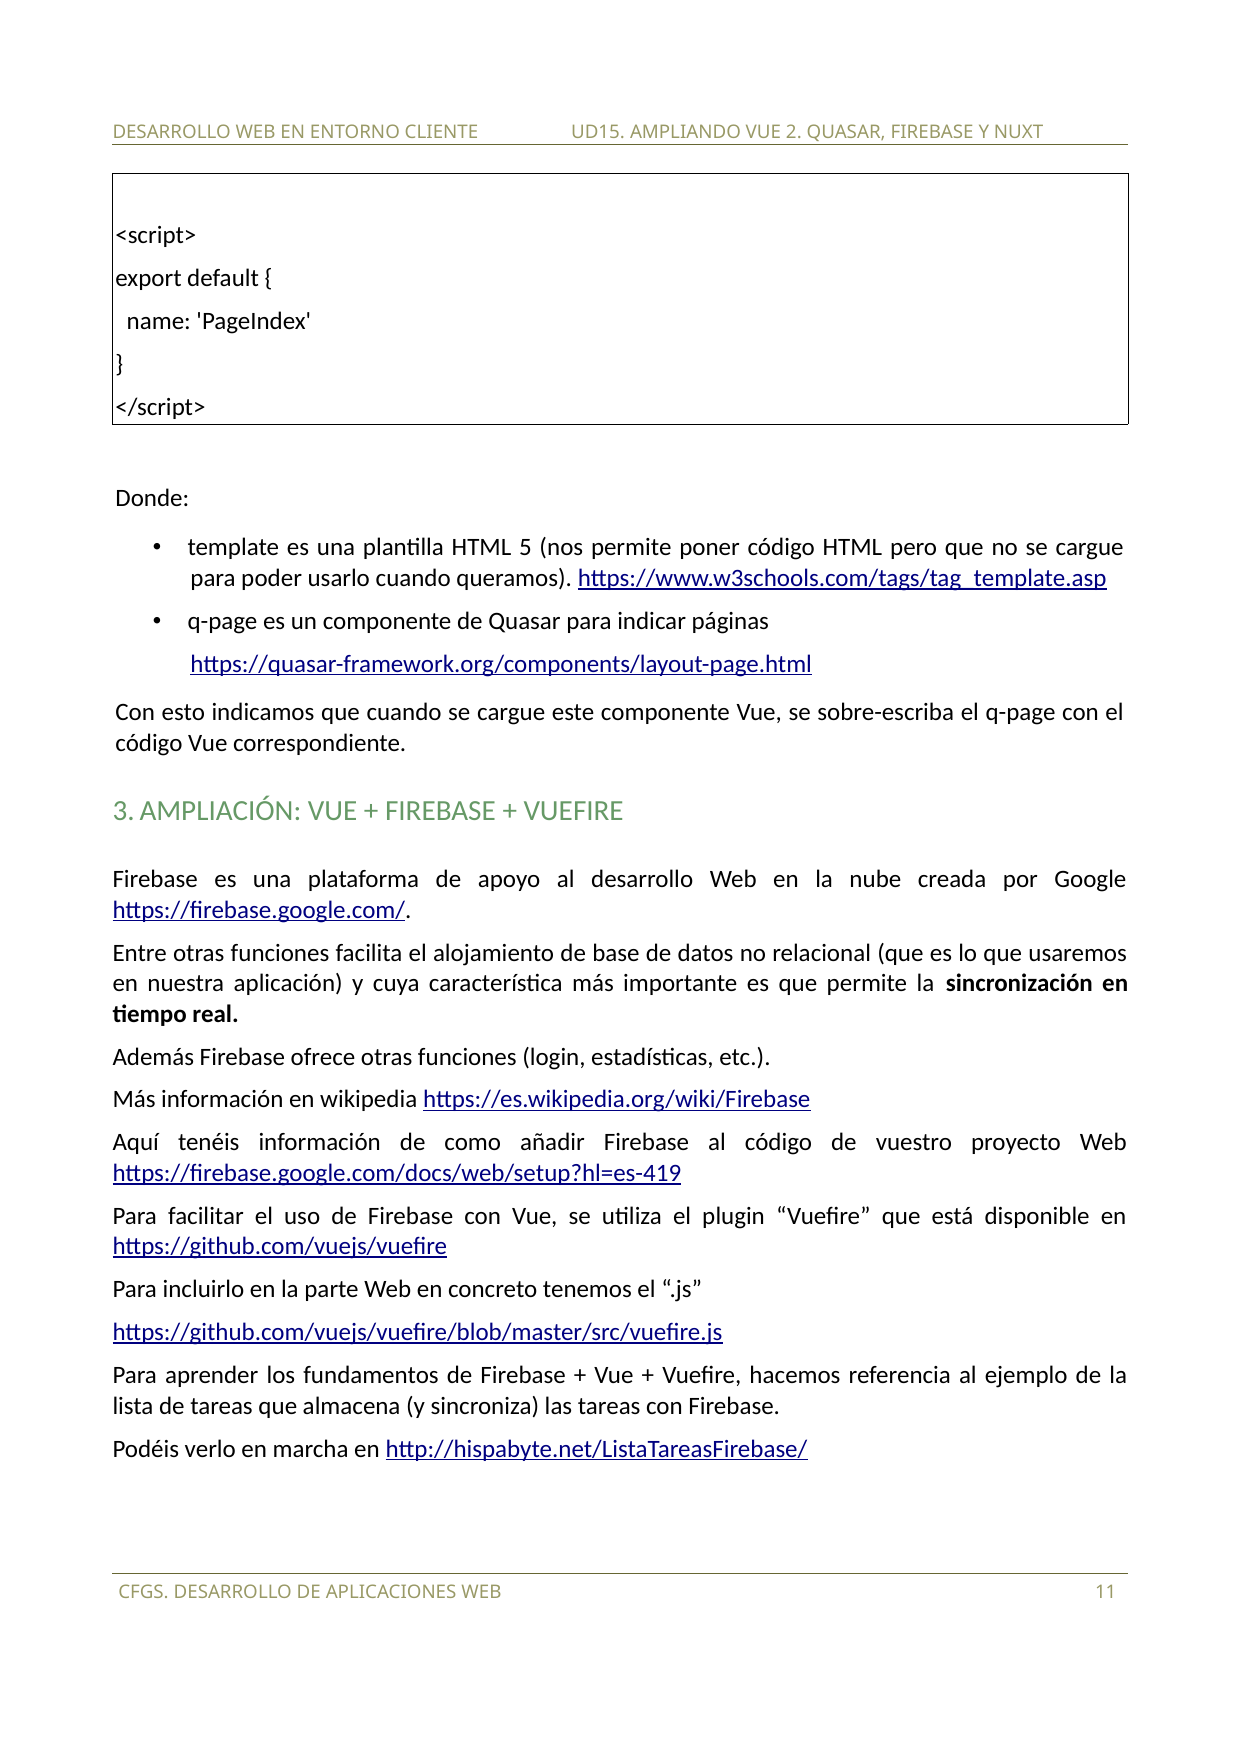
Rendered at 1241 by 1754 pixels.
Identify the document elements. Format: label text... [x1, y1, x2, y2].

text Donde: [112, 480, 1128, 516]
text </script> [113, 388, 1128, 424]
text Además Firebase ofrece otras funciones (login, estadísticas, etc.). [112, 1041, 1128, 1071]
text Para facilitar el uso de Firebase con Vue, se utiliza el plugin “Vuefire” que está disponible en https://github.com/vuejs/vuefire [112, 1200, 1128, 1261]
text } [113, 345, 1128, 378]
text Podéis verlo en marcha en http://hispabyte.net/ListaTareasFirebase/ [112, 1433, 1128, 1463]
text Entre otras funciones facilita el alojamiento de base de datos no relacional (que es lo que usaremos en nuestra aplicación) y cuya característica más importante es que permite la sincronización en tiempo real. [112, 937, 1128, 1028]
list q-page es un componente de Quasar para indicar páginas [150, 602, 1128, 635]
list https://quasar-framework.org/components/layout-page.html [150, 645, 1128, 681]
text Con esto indicamos que cuando se cargue este componente Vue, se sobre-escriba el q-page con el código Vue correspondiente. [112, 693, 1128, 760]
text Para incluirlo en la parte Web en concreto tenemos el “.js” [112, 1273, 1128, 1304]
text <script> [113, 216, 1128, 250]
text Más información en wikipedia https://es.wikipedia.org/wiki/Firebase [112, 1084, 1128, 1114]
text Para aprender los fundamentos de Firebase + Vue + Vuefire, hacemos referencia al ejemplo de la lista de tareas que almacena (y sincroniza) las tareas con Firebase. [112, 1359, 1128, 1420]
list template es una plantilla HTML 5 (nos permite poner código HTML pero que no se cargue para poder usarlo cuando queramos). https://www.w3schools.com/tags/tag_template.asp [150, 528, 1128, 592]
subtitle AMPLIACIÓN: Vue + Firebase + Vuefire [112, 792, 1128, 827]
text https://github.com/vuejs/vuefire/blob/master/src/vuefire.js [112, 1316, 1128, 1347]
text Firebase es una plataforma de apoyo al desarrollo Web en la nube creada por Google https://firebase.google.com/. [112, 863, 1128, 924]
text export default { [113, 259, 1128, 293]
text name: 'PageIndex' [113, 302, 1128, 336]
text Aquí tenéis información de como añadir Firebase al código de vuestro proyecto Web https://firebase.google.com/docs/web/setup?hl=es-419 [112, 1127, 1128, 1188]
